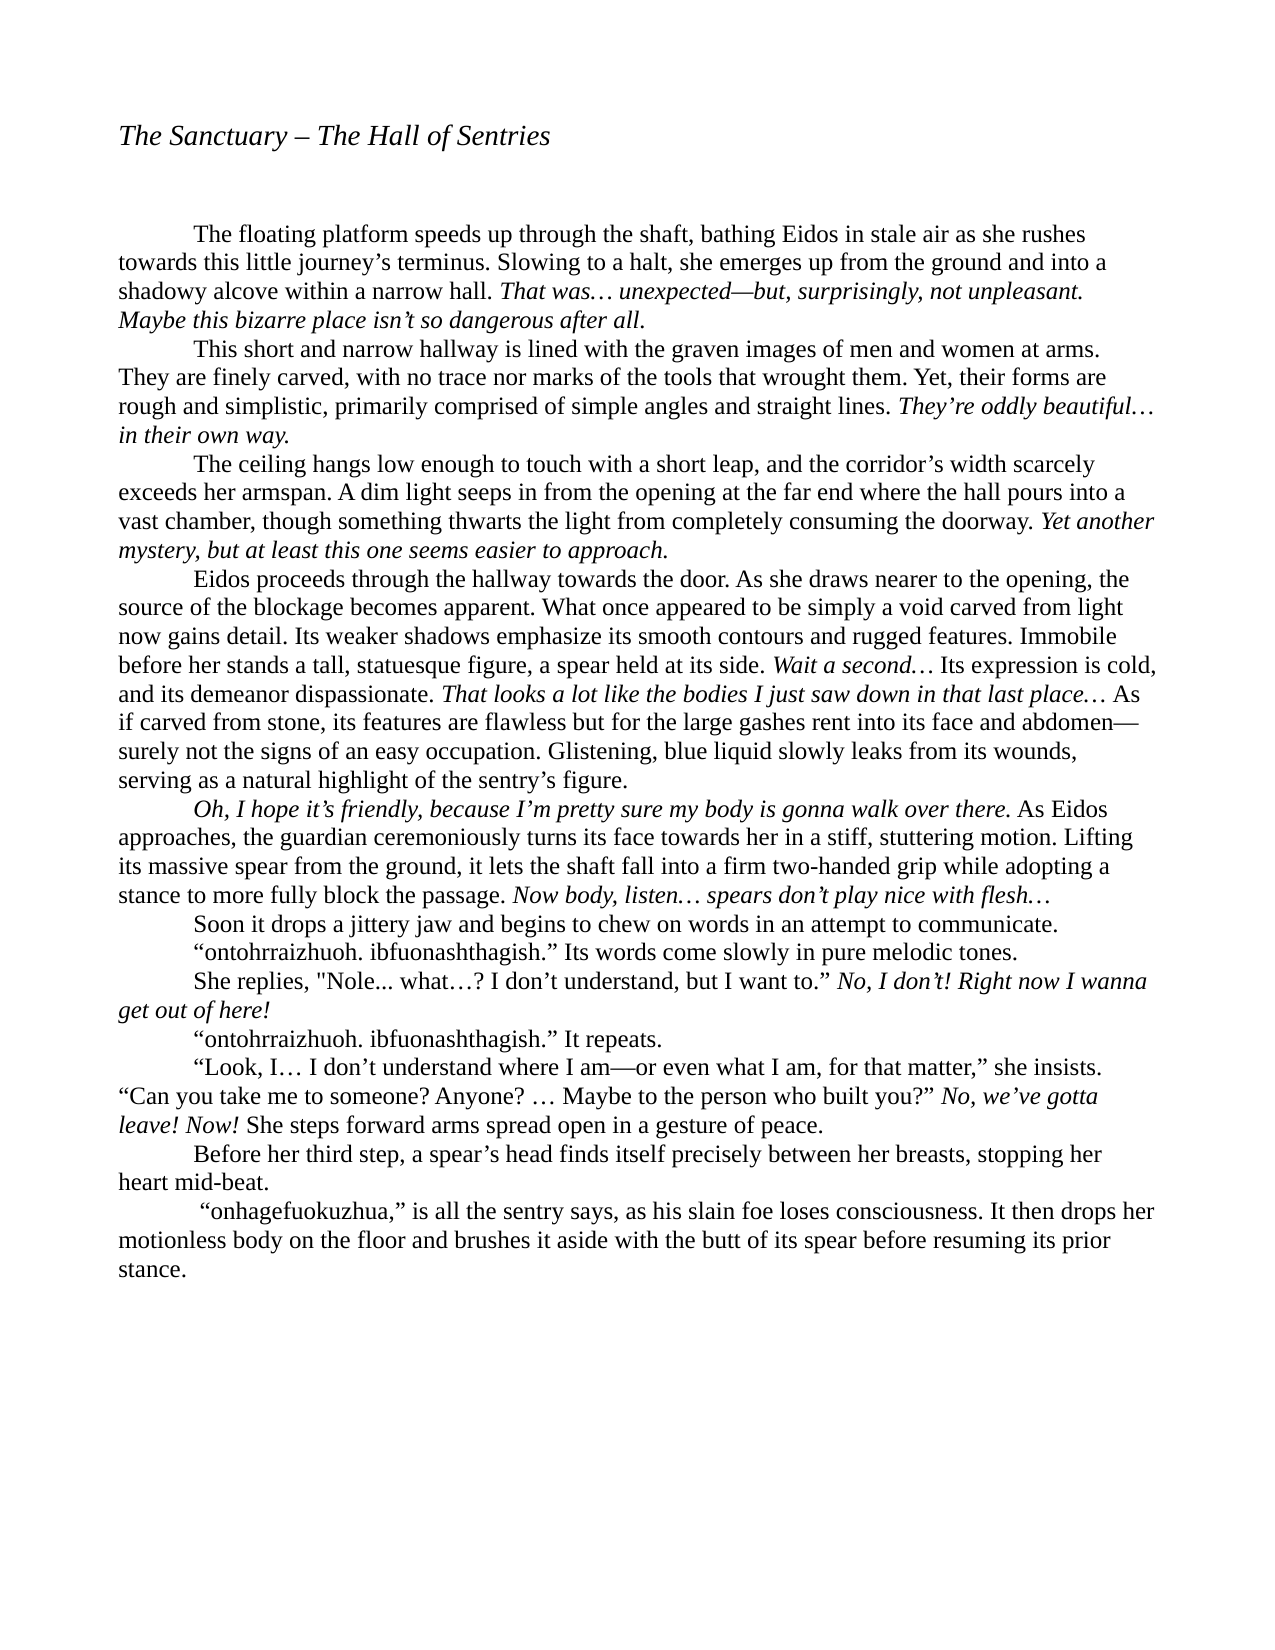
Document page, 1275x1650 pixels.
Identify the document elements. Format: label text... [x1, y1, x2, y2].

text “Look, I… I don’t understand where I am—or even what I am, for that matter,” she insists. “Can you take me to someone? Anyone? … Maybe to the person who built you?” No, we’ve gotta leave! Now! She steps forward arms spread open in a gesture of peace. [118, 1052, 1157, 1139]
text Soon it drops a jittery jaw and begins to chew on words in an attempt to communicate. [118, 909, 1157, 937]
text Oh, I hope it’s friendly, because I’m pretty sure my body is gonna walk over there. As Eidos approaches, the guardian ceremoniously turns its face towards her in a stiff, stuttering motion. Lifting its massive spear from the ground, it lets the shaft fall into a firm two-handed grip while adopting a stance to more fully block the passage. Now body, listen… spears don’t play nice with flesh… [118, 794, 1157, 909]
text The ceiling hangs low enough to touch with a short leap, and the corridor’s width scarcely exceeds her armspan. A dim light seeps in from the opening at the far end where the hall pours into a vast chamber, though something thwarts the light from completely consuming the doorway. Yet another mystery, but at least this one seems easier to approach. [118, 449, 1157, 564]
text “ontohrraizhuoh. ibfuonashthagish.” It repeats. [118, 1024, 1157, 1052]
text Before her third step, a spear’s head finds itself precisely between her breasts, stopping her heart mid-beat. [118, 1139, 1157, 1196]
text The floating platform speeds up through the shaft, bathing Eidos in stale air as she rushes towards this little journey’s terminus. Slowing to a halt, she emerges up from the ground and into a shadowy alcove within a narrow hall. That was… unexpected—but, surprisingly, not unpleasant. Maybe this bizarre place isn’t so dangerous after all. [118, 219, 1157, 334]
text “ontohrraizhuoh. ibfuonashthagish.” Its words come slowly in pure melodic tones. [118, 937, 1157, 966]
text She replies, "Nole... what…? I don’t understand, but I want to.” No, I don’t! Right now I wanna get out of here! [118, 966, 1157, 1024]
text Eidos proceeds through the hallway towards the door. As she draws nearer to the opening, the source of the blockage becomes apparent. What once appeared to be simply a void carved from light now gains detail. Its weaker shadows emphasize its smooth contours and rugged features. Immobile before her stands a tall, statuesque figure, a spear held at its side. Wait a second… Its expression is cold, and its demeanor dispassionate. That looks a lot like the bodies I just saw down in that last place… As if carved from stone, its features are flawless but for the large gashes rent into its face and abdomen—surely not the signs of an easy occupation. Glistening, blue liquid slowly leaks from its wounds, serving as a natural highlight of the sentry’s figure. [118, 564, 1157, 794]
text This short and narrow hallway is lined with the graven images of men and women at arms. They are finely carved, with no trace nor marks of the tools that wrought them. Yet, their forms are rough and simplistic, primarily comprised of simple angles and straight lines. They’re oddly beautiful… in their own way. [118, 334, 1157, 449]
text “onhagefuokuzhua,” is all the sentry says, as his slain foe loses consciousness. It then drops her motionless body on the floor and brushes it aside with the butt of its spear before resuming its prior stance. [118, 1196, 1157, 1282]
text The Sanctuary – The Hall of Sentries [118, 118, 1157, 152]
